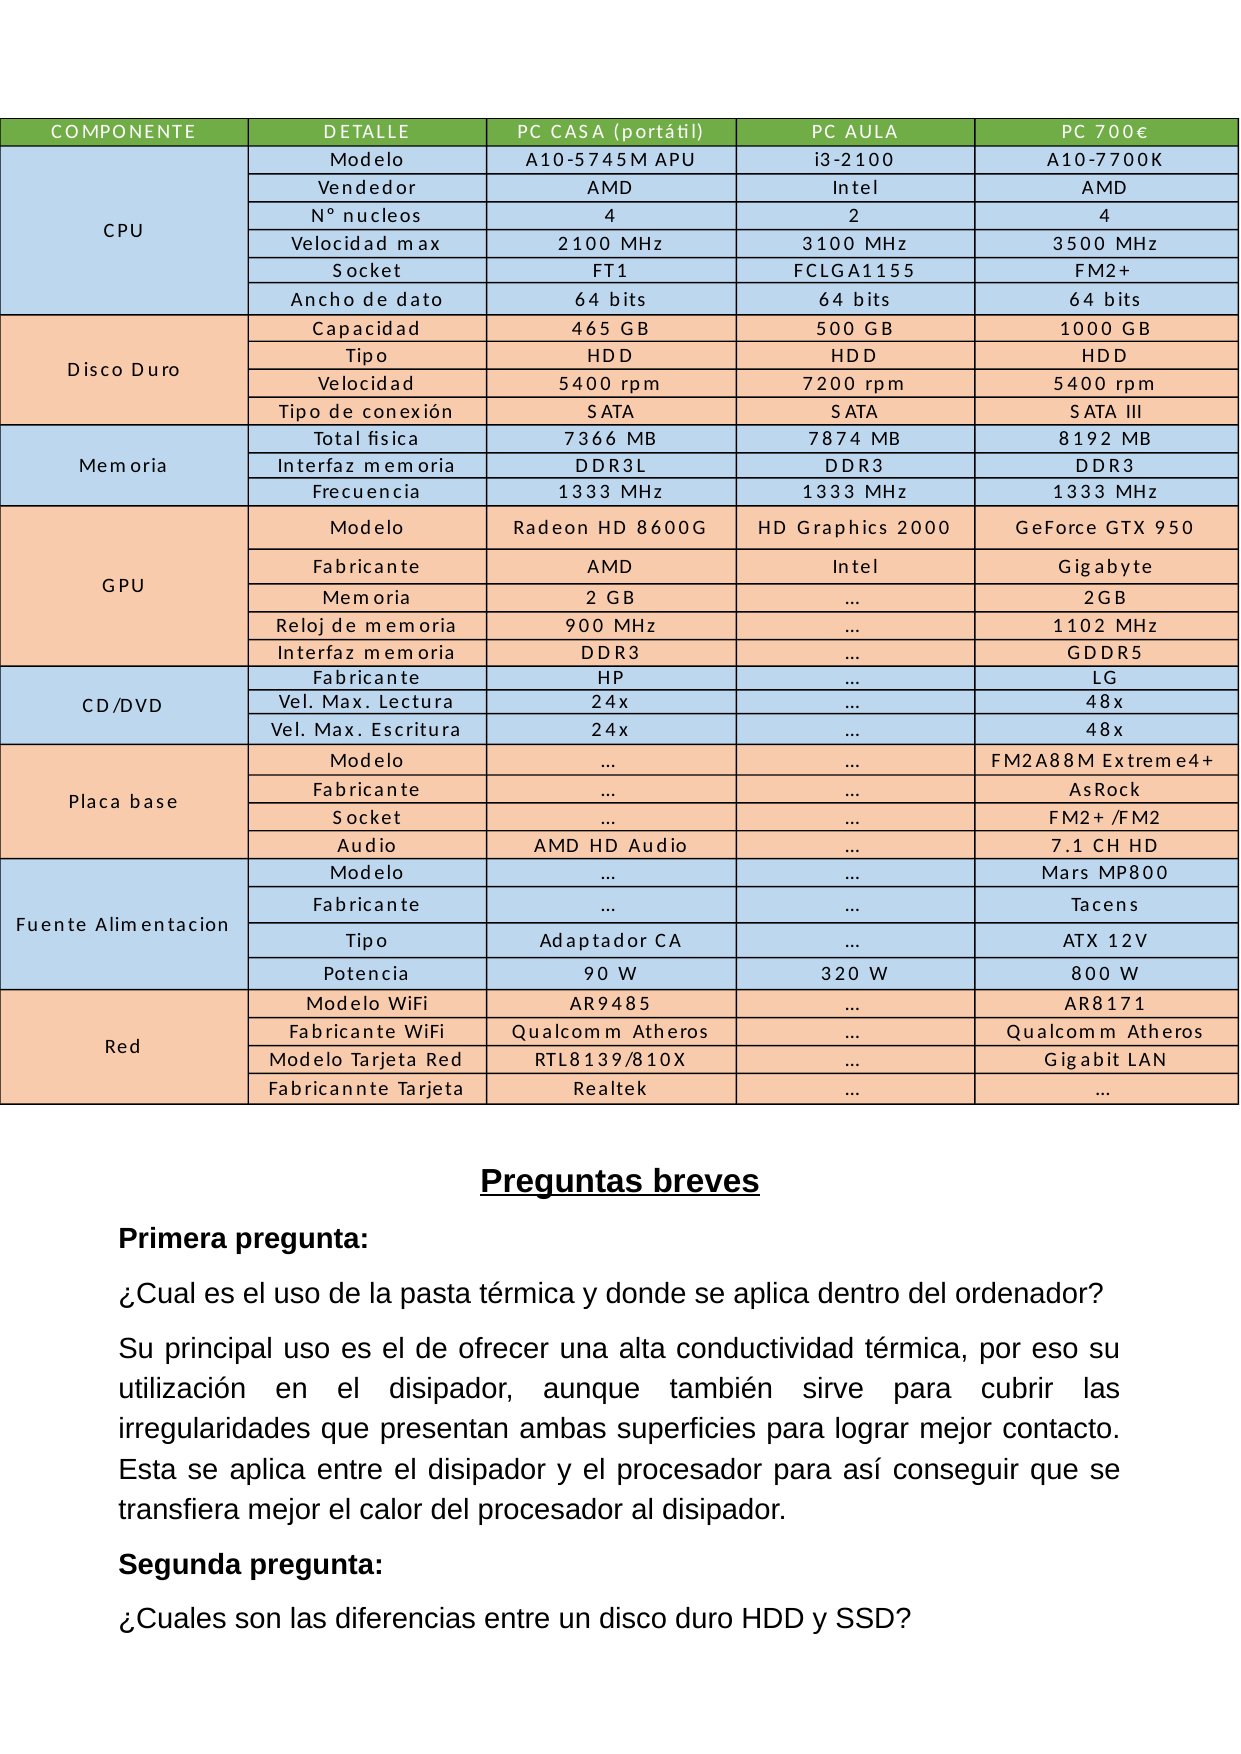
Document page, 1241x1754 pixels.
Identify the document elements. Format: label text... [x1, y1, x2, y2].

text Su principal uso es el de ofrecer una alta conductividad térmica, por eso su utilización en el disipador, aunque también sirve para cubrir las irregularidades que presentan ambas superficies para lograr mejor contacto. Esta se aplica entre el disipador y el procesador para así conseguir que se transfiera mejor el calor del procesador al disipador. [118, 1331, 1122, 1526]
text Preguntas breves [118, 1161, 1122, 1199]
text Segunda pregunta: [118, 1547, 1122, 1580]
text Primera pregunta: [118, 1222, 1122, 1255]
text ¿Cuales son las diferencias entre un disco duro HDD y SSD? [118, 1602, 1122, 1635]
text ¿Cual es el uso de la pasta térmica y donde se aplica dentro del ordenador? [118, 1276, 1122, 1310]
